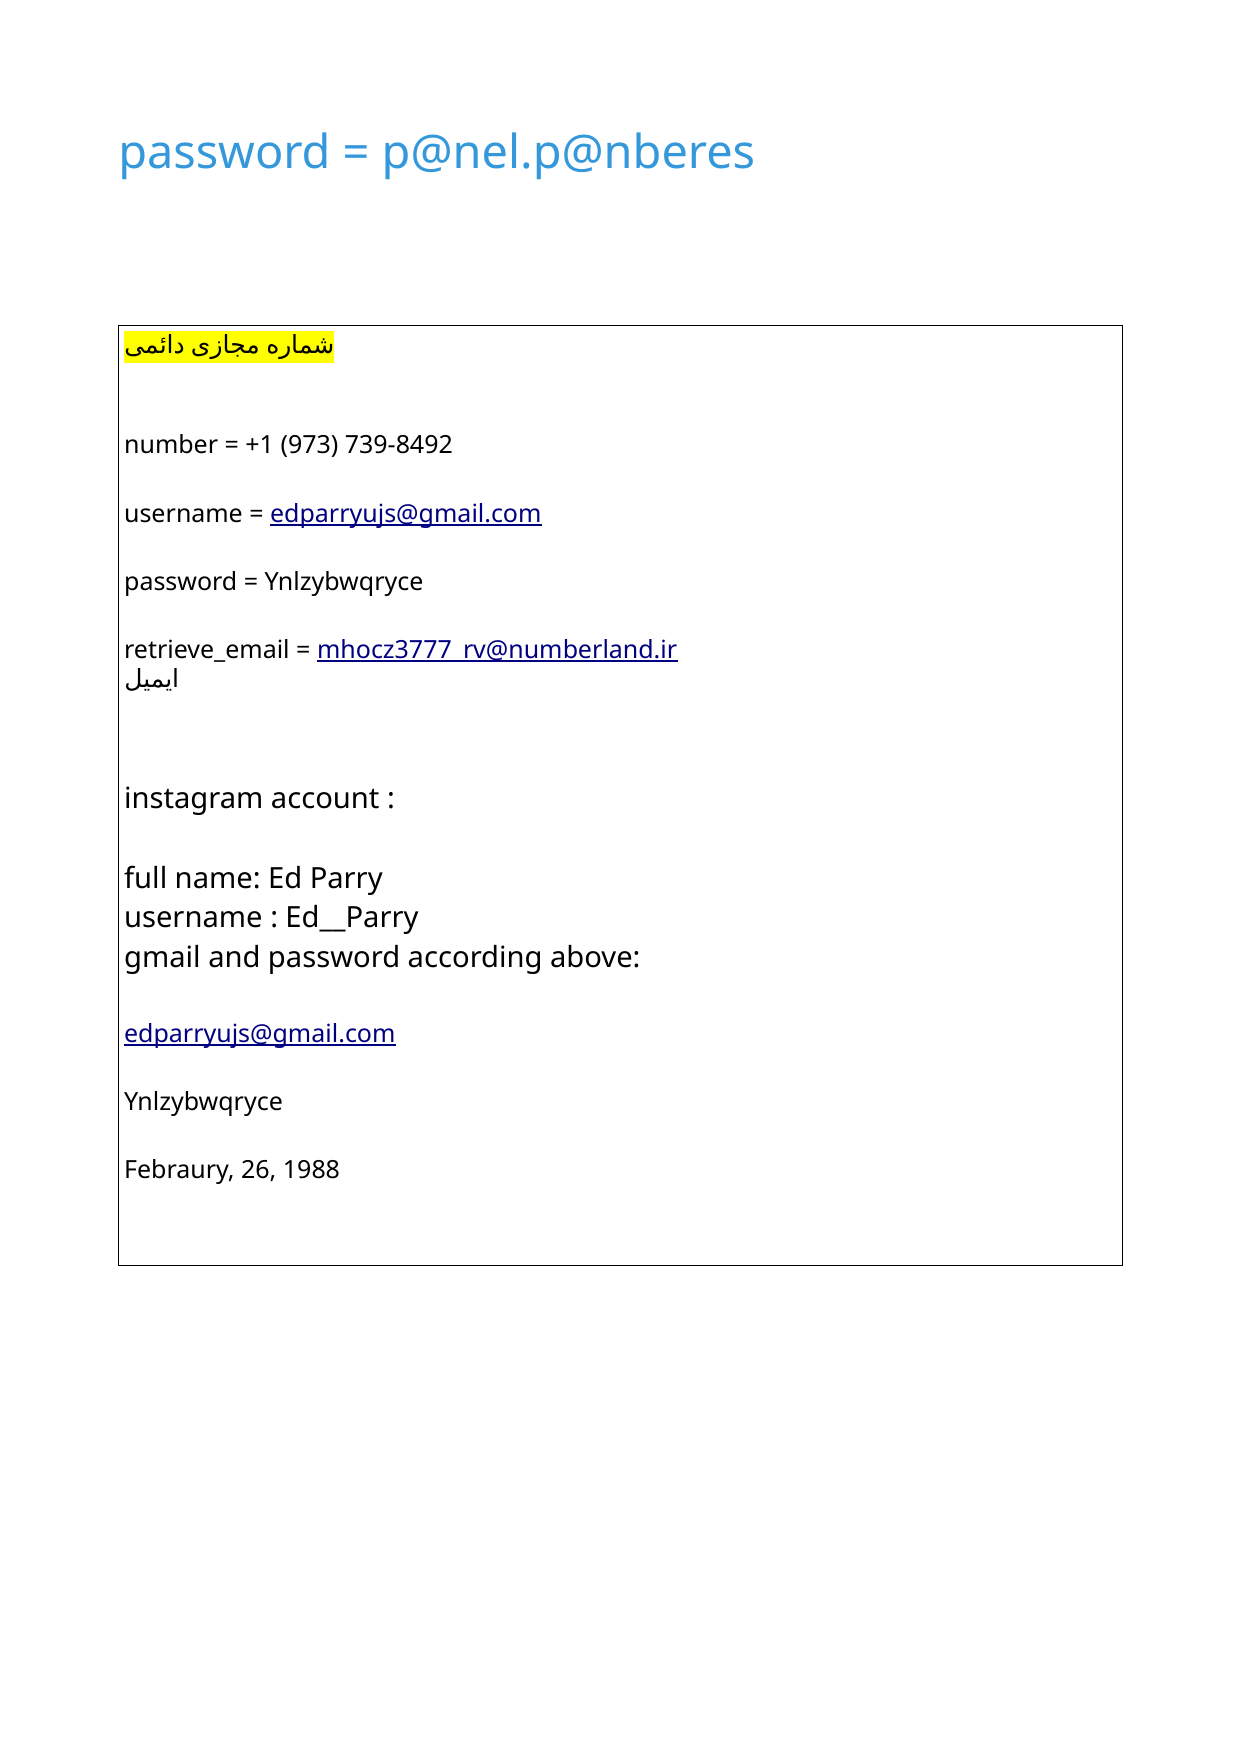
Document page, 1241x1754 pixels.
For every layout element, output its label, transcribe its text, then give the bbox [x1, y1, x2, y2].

text password = p@nel.p@nberes [118, 118, 1122, 182]
table_header شماره مجازی دائمی number = +1 (973) 739-8492 username = edparryujs@gmail.com password = Ynlzybwqryce retrieve_email = mhocz3777_rv@numberland.ir ایمیل instagram account : full name: Ed Parry username : Ed__Parry gmail and password according above: edparryujs@gmail.com Ynlzybwqryce Febraury, 26, 1988 [119, 326, 1122, 1265]
